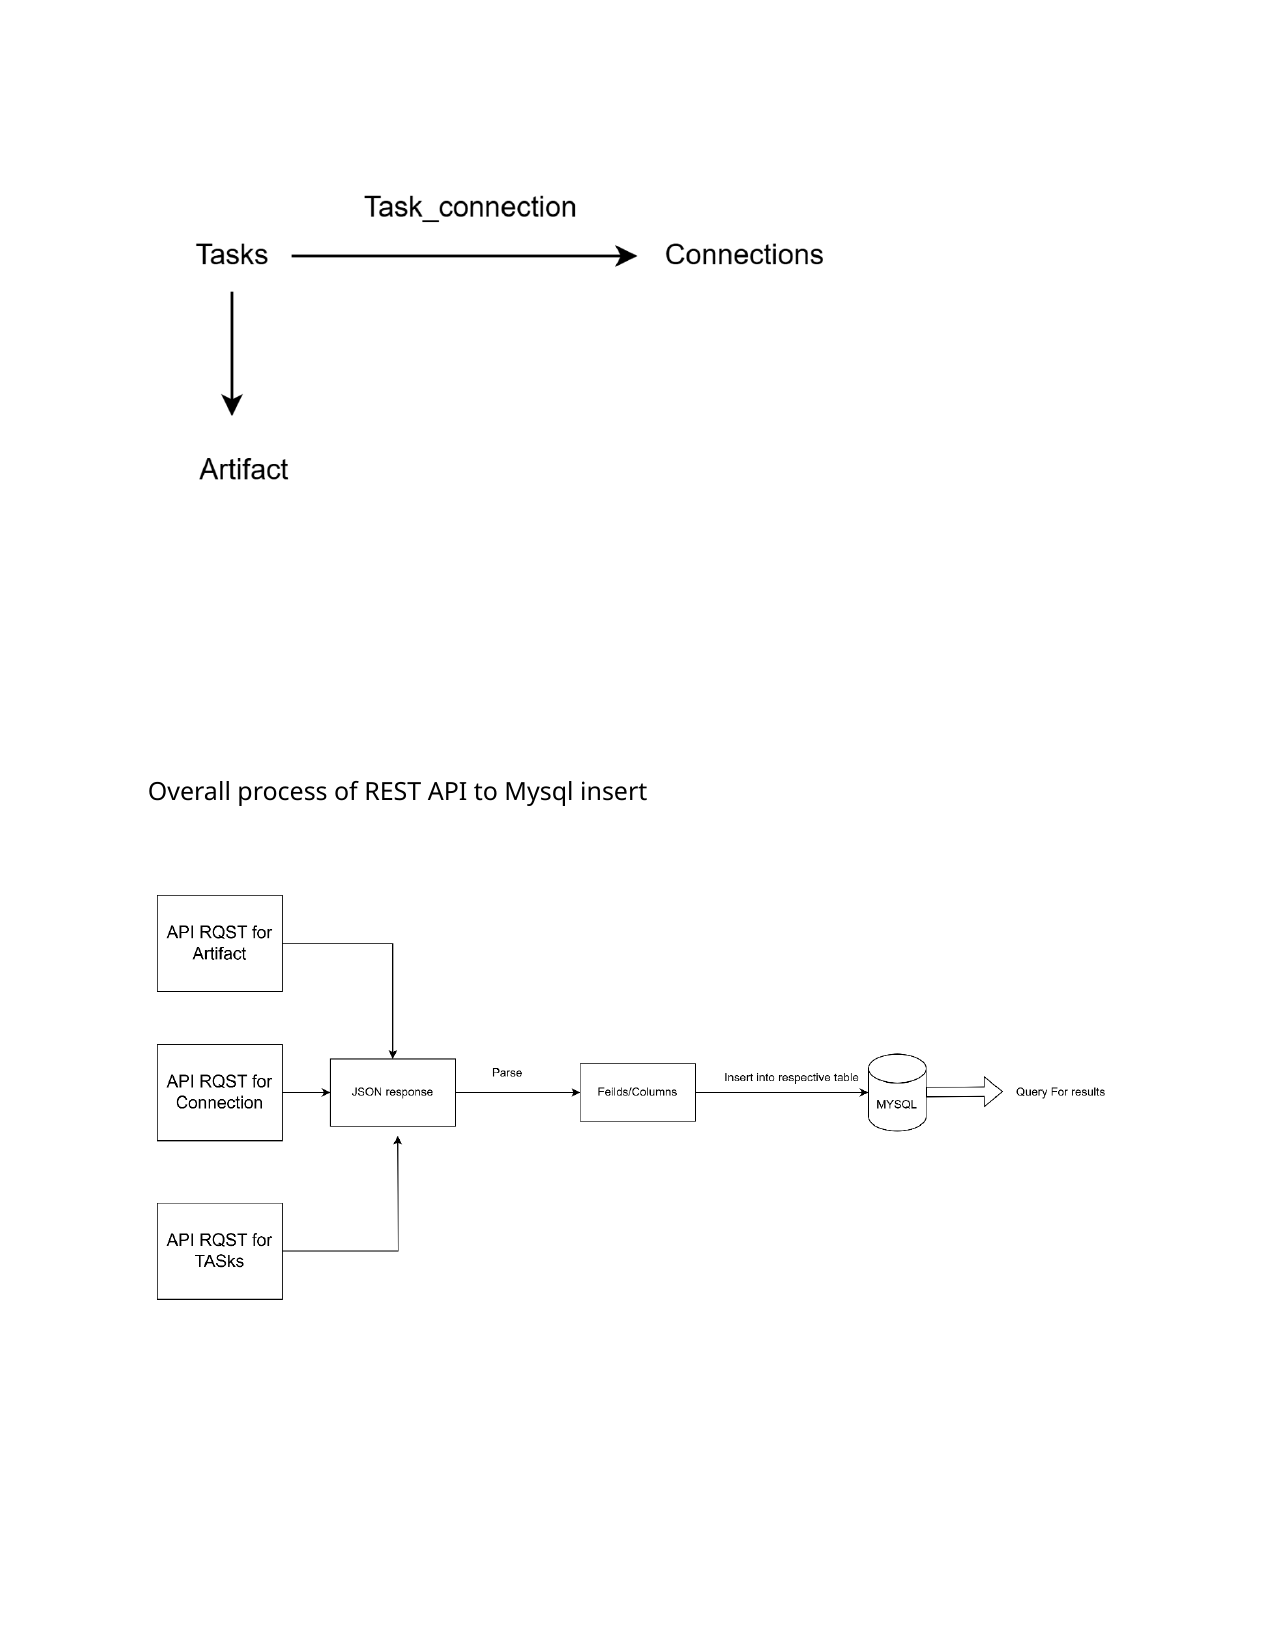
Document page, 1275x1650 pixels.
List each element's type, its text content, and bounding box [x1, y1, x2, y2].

text Overall process of REST API to Mysql insert [148, 774, 1127, 808]
